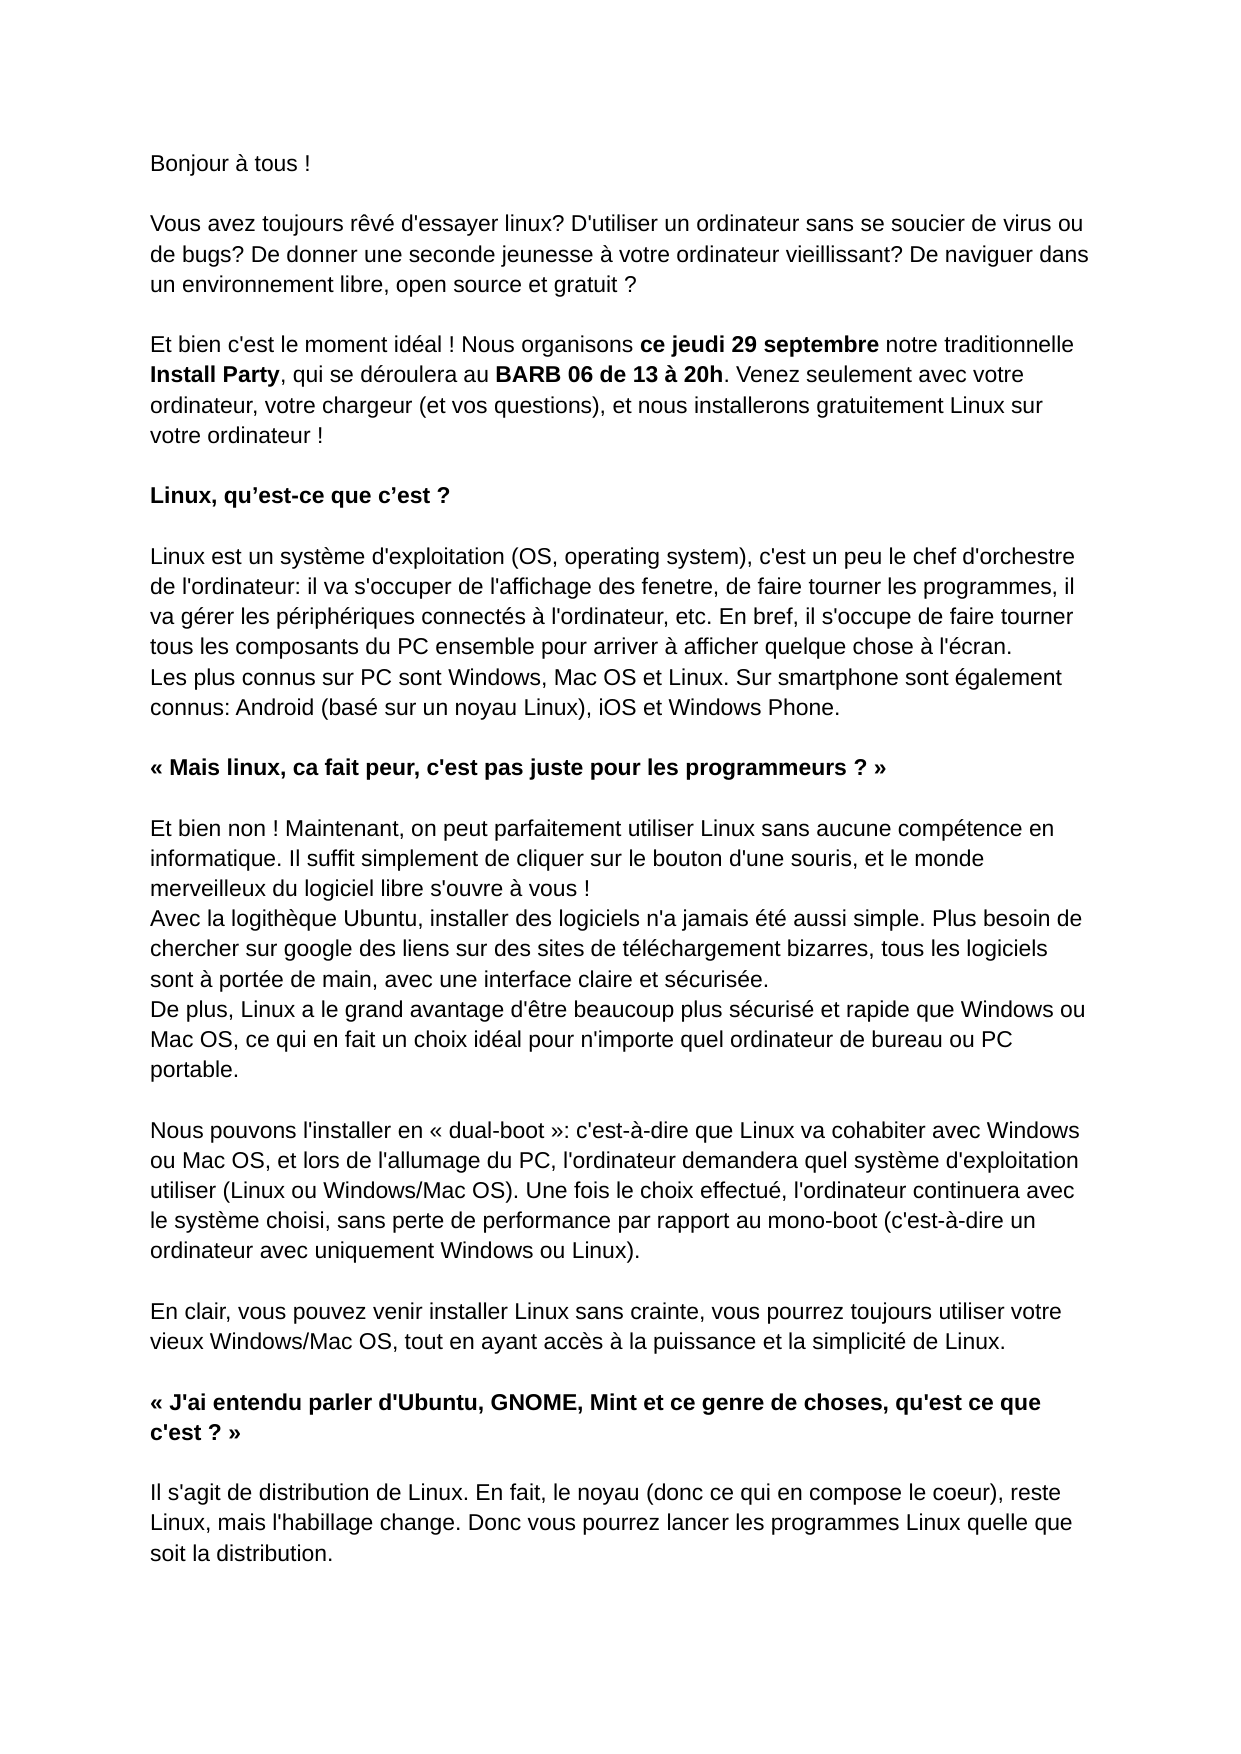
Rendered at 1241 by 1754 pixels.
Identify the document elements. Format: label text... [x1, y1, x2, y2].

text Bonjour à tous ! [150, 150, 1090, 176]
text Les plus connus sur PC sont Windows, Mac OS et Linux. Sur smartphone sont également connus: Android (basé sur un noyau Linux), iOS et Windows Phone. [150, 663, 1090, 720]
text En clair, vous pouvez venir installer Linux sans crainte, vous pourrez toujours utiliser votre vieux Windows/Mac OS, tout en ayant accès à la puissance et la simplicité de Linux. [150, 1298, 1090, 1354]
text De plus, Linux a le grand avantage d'être beaucoup plus sécurisé et rapide que Windows ou Mac OS, ce qui en fait un choix idéal pour n'importe quel ordinateur de bureau ou PC portable. [150, 996, 1090, 1083]
text « Mais linux, ca fait peur, c'est pas juste pour les programmeurs ? » [150, 754, 1090, 781]
text « J'ai entendu parler d'Ubuntu, GNOME, Mint et ce genre de choses, qu'est ce que c'est ? » [150, 1388, 1090, 1445]
text Il s'agit de distribution de Linux. En fait, le noyau (donc ce qui en compose le coeur), reste Linux, mais l'habillage change. Donc vous pourrez lancer les programmes Linux quelle que soit la distribution. [150, 1479, 1090, 1566]
text Vous avez toujours rêvé d'essayer linux? D'utiliser un ordinateur sans se soucier de virus ou de bugs? De donner une seconde jeunesse à votre ordinateur vieillissant? De naviguer dans un environnement libre, open source et gratuit ? [150, 210, 1090, 297]
text Nous pouvons l'installer en « dual-boot »: c'est-à-dire que Linux va cohabiter avec Windows ou Mac OS, et lors de l'allumage du PC, l'ordinateur demandera quel système d'exploitation utiliser (Linux ou Windows/Mac OS). Une fois le choix effectué, l'ordinateur continuera avec le système choisi, sans perte de performance par rapport au mono-boot (c'est-à-dire un ordinateur avec uniquement Windows ou Linux). [150, 1117, 1090, 1264]
text Avec la logithèque Ubuntu, installer des logiciels n'a jamais été aussi simple. Plus besoin de chercher sur google des liens sur des sites de téléchargement bizarres, tous les logiciels sont à portée de main, avec une interface claire et sécurisée. [150, 905, 1090, 992]
text Et bien non ! Maintenant, on peut parfaitement utiliser Linux sans aucune compétence en informatique. Il suffit simplement de cliquer sur le bouton d'une souris, et le monde merveilleux du logiciel libre s'ouvre à vous ! [150, 814, 1090, 901]
text Linux est un système d'exploitation (OS, operating system), c'est un peu le chef d'orchestre de l'ordinateur: il va s'occuper de l'affichage des fenetre, de faire tourner les programmes, il va gérer les périphériques connectés à l'ordinateur, etc. En bref, il s'occupe de faire tourner tous les composants du PC ensemble pour arriver à afficher quelque chose à l'écran. [150, 543, 1090, 660]
text Linux, qu’est-ce que c’est ? [150, 482, 1090, 509]
text Et bien c'est le moment idéal ! Nous organisons ce jeudi 29 septembre notre traditionnelle Install Party, qui se déroulera au BARB 06 de 13 à 20h. Venez seulement avec votre ordinateur, votre chargeur (et vos questions), et nous installerons gratuitement Linux sur votre ordinateur ! [150, 331, 1090, 448]
